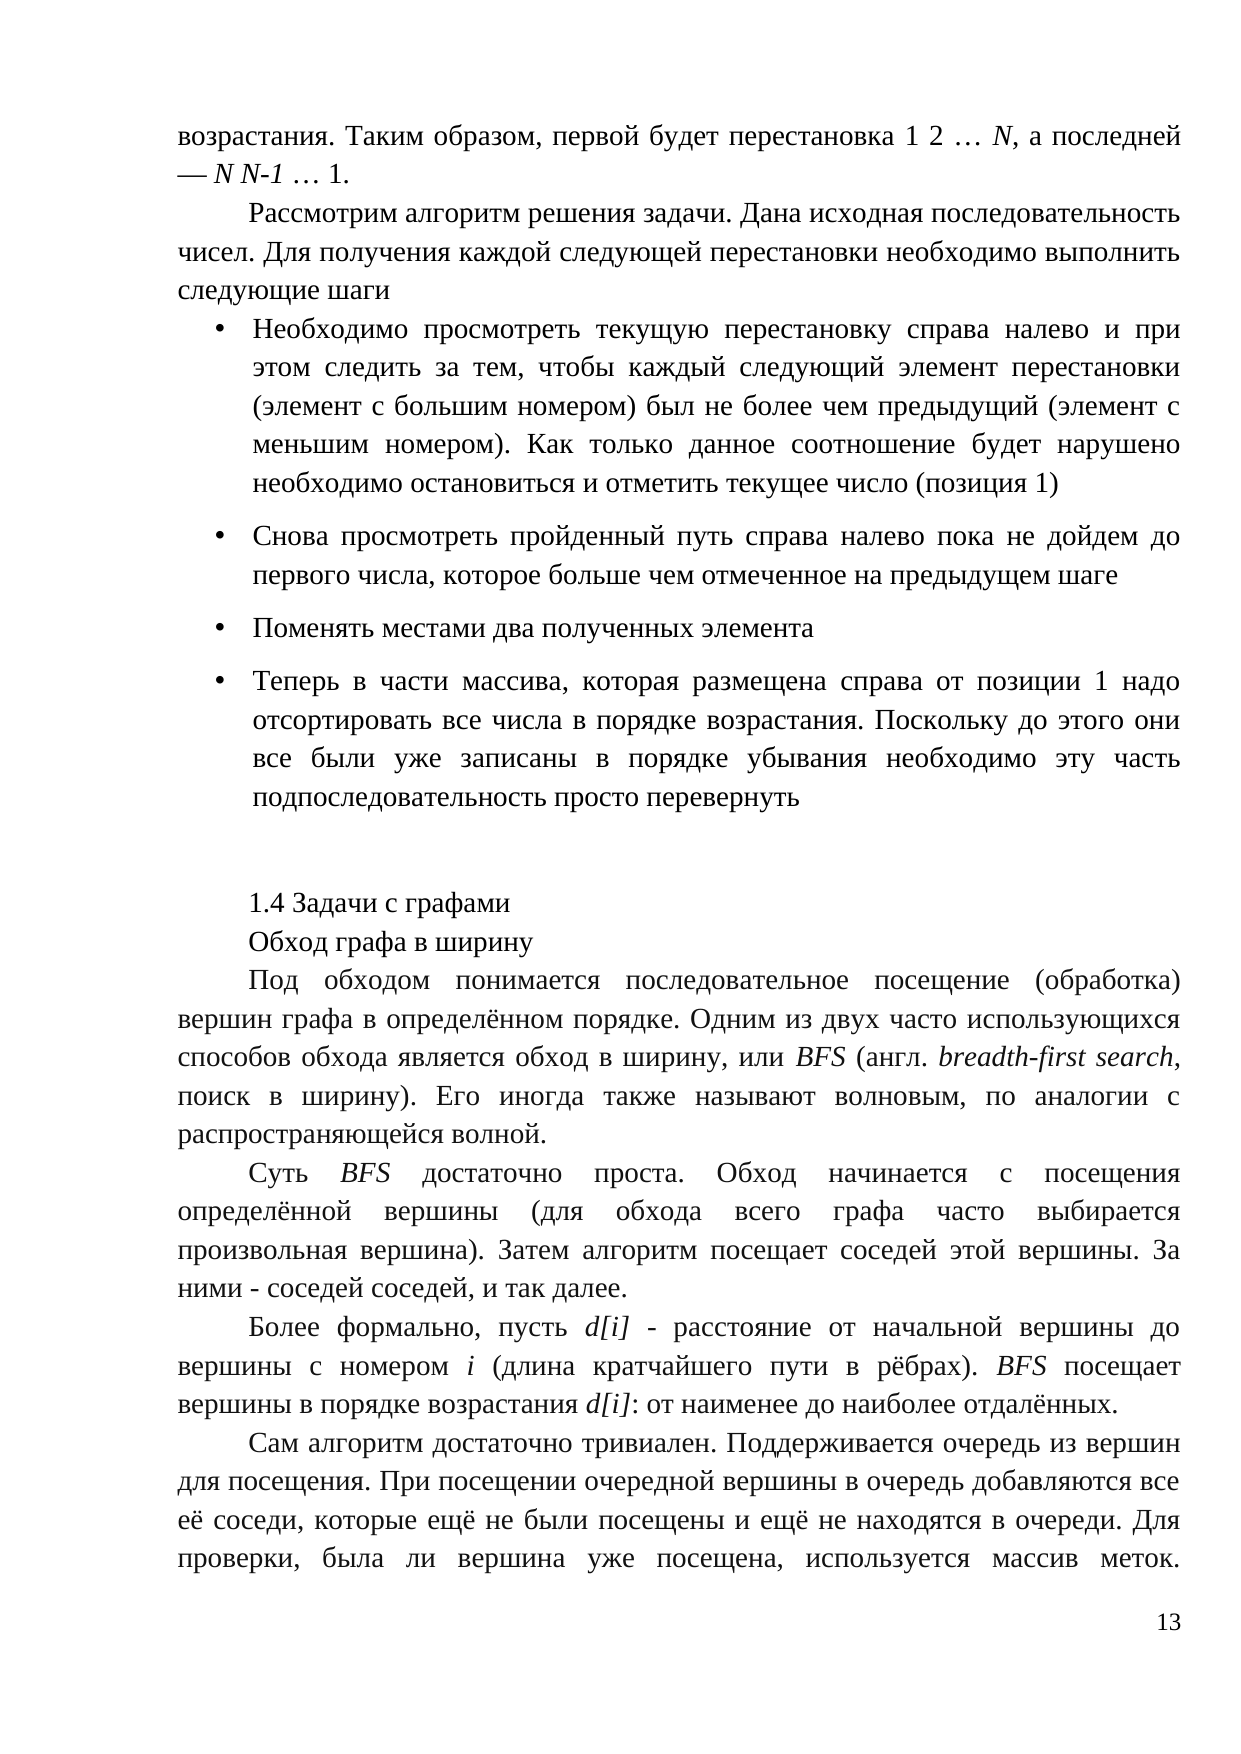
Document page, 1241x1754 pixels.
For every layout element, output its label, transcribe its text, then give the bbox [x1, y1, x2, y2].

text Под обходом понимается последовательное посещение (обработка) вершин графа в определённом порядке. Одним из двух часто использующихся способов обхода является обход в ширину, или BFS (англ. breadth-first search, поиск в ширину). Его иногда также называют волновым, по аналогии с распространяющейся волной. [177, 962, 1181, 1150]
list Поменять местами два полученных элемента [215, 610, 1181, 644]
list Необходимо просмотреть текущую перестановку справа налево и при этом следить за тем, чтобы каждый следующий элемент перестановки (элемент с большим номером) был не более чем предыдущий (элемент с меньшим номером). Как только данное соотношение будет нарушено необходимо остановиться и отметить текущее число (позиция 1) [215, 311, 1181, 499]
text возрастания. Таким образом, первой будет перестановка 1 2 … N, а последней — N N-1 … 1. [177, 118, 1181, 190]
text Рассмотрим алгоритм решения задачи. Дана исходная последовательность чисел. Для получения каждой следующей перестановки необходимо выполнить следующие шаги [177, 195, 1181, 306]
list Теперь в части массива, которая размещена справа от позиции 1 надо отсортировать все числа в порядке возрастания. Поскольку до этого они все были уже записаны в порядке убывания необходимо эту часть подпоследовательность просто перевернуть [215, 663, 1181, 812]
list Снова просмотреть пройденный путь справа налево пока не дойдем до первого числа, которое больше чем отмеченное на предыдущем шаге [215, 518, 1181, 590]
text Обход графа в ширину [177, 924, 1181, 957]
text Суть BFS достаточно проста. Обход начинается с посещения определённой вершины (для обхода всего графа часто выбирается произвольная вершина). Затем алгоритм посещает соседей этой вершины. За ними - соседей соседей, и так далее. [177, 1155, 1181, 1304]
text Более формально, пусть d[i] - расстояние от начальной вершины до вершины с номером i (длина кратчайшего пути в рёбрах). BFS посещает вершины в порядке возрастания d[i]: от наименее до наиболее отдалённых. [177, 1309, 1181, 1420]
text 1.4 Задачи с графами [177, 885, 1181, 919]
text Сам алгоритм достаточно тривиален. Поддерживается очередь из вершин для посещения. При посещении очередной вершины в очередь добавляются все её соседи, которые ещё не были посещены и ещё не находятся в очереди. Для проверки, была ли вершина уже посещена, используется массив меток. [177, 1425, 1181, 1574]
